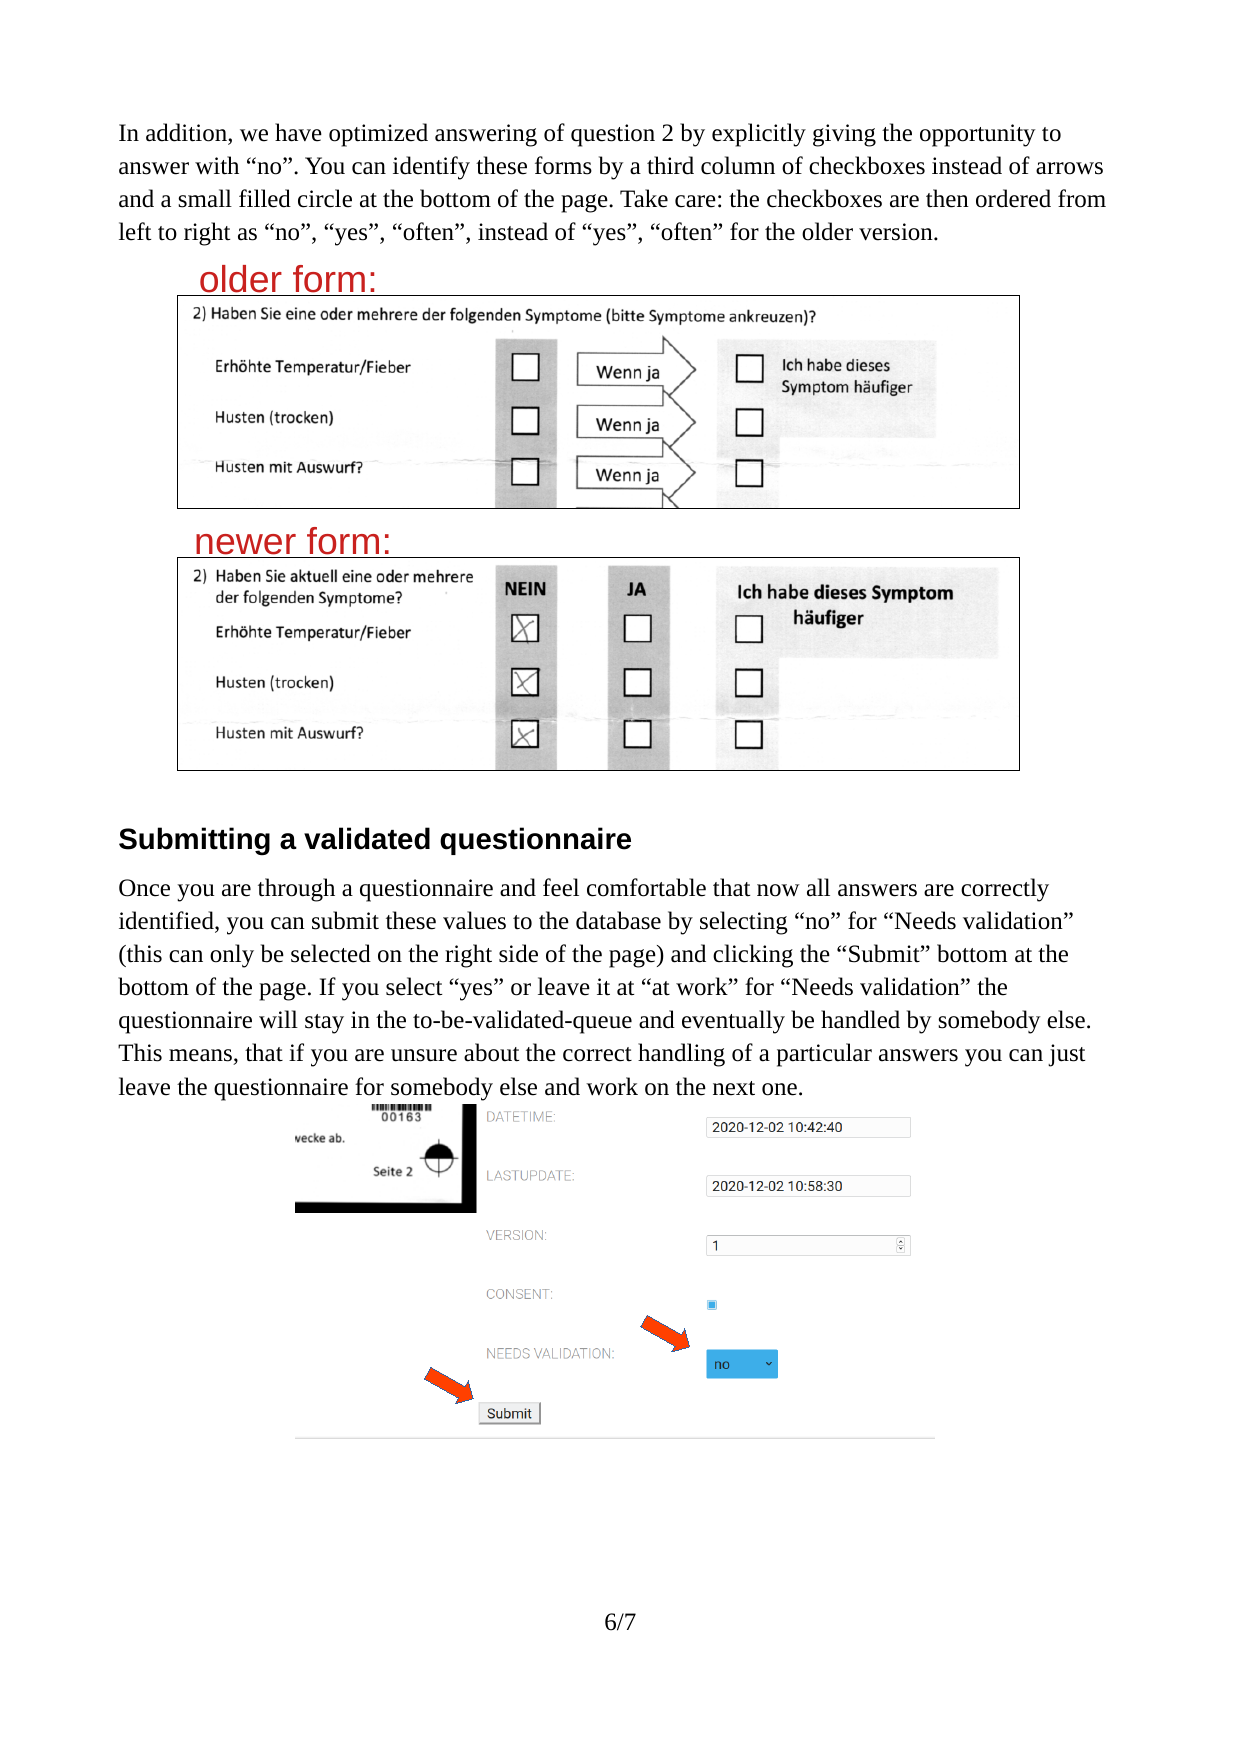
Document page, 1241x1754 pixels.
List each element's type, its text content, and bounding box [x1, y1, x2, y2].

picture [178, 296, 1019, 508]
picture [295, 1104, 935, 1439]
text In addition, we have optimized answering of question 2 by explicitly giving the opportunity to answer with “no”. You can identify these forms by a third column of checkboxes instead of arrows and a small filled circle at the bottom of the page. Take care: the checkboxes are then ordered from left to right as “no”, “yes”, “often”, instead of “yes”, “often” for the older version. [118, 118, 1122, 246]
picture [178, 558, 1019, 770]
text Once you are through a questionnaire and feel comfortable that now all answers are correctly identified, you can submit these values to the database by selecting “no” for “Needs validation” (this can only be selected on the right side of the page) and clicking the “Submit” bottom at the bottom of the page. If you select “yes” or leave it at “at work” for “Needs validation” the questionnaire will stay in the to-be-validated-queue and eventually be handled by somebody else. This means, that if you are unsure about the correct handling of a particular answers you can just leave the questionnaire for somebody else and work on the next one. [118, 873, 1122, 1100]
subtitle Submitting a validated questionnaire [118, 822, 1122, 856]
